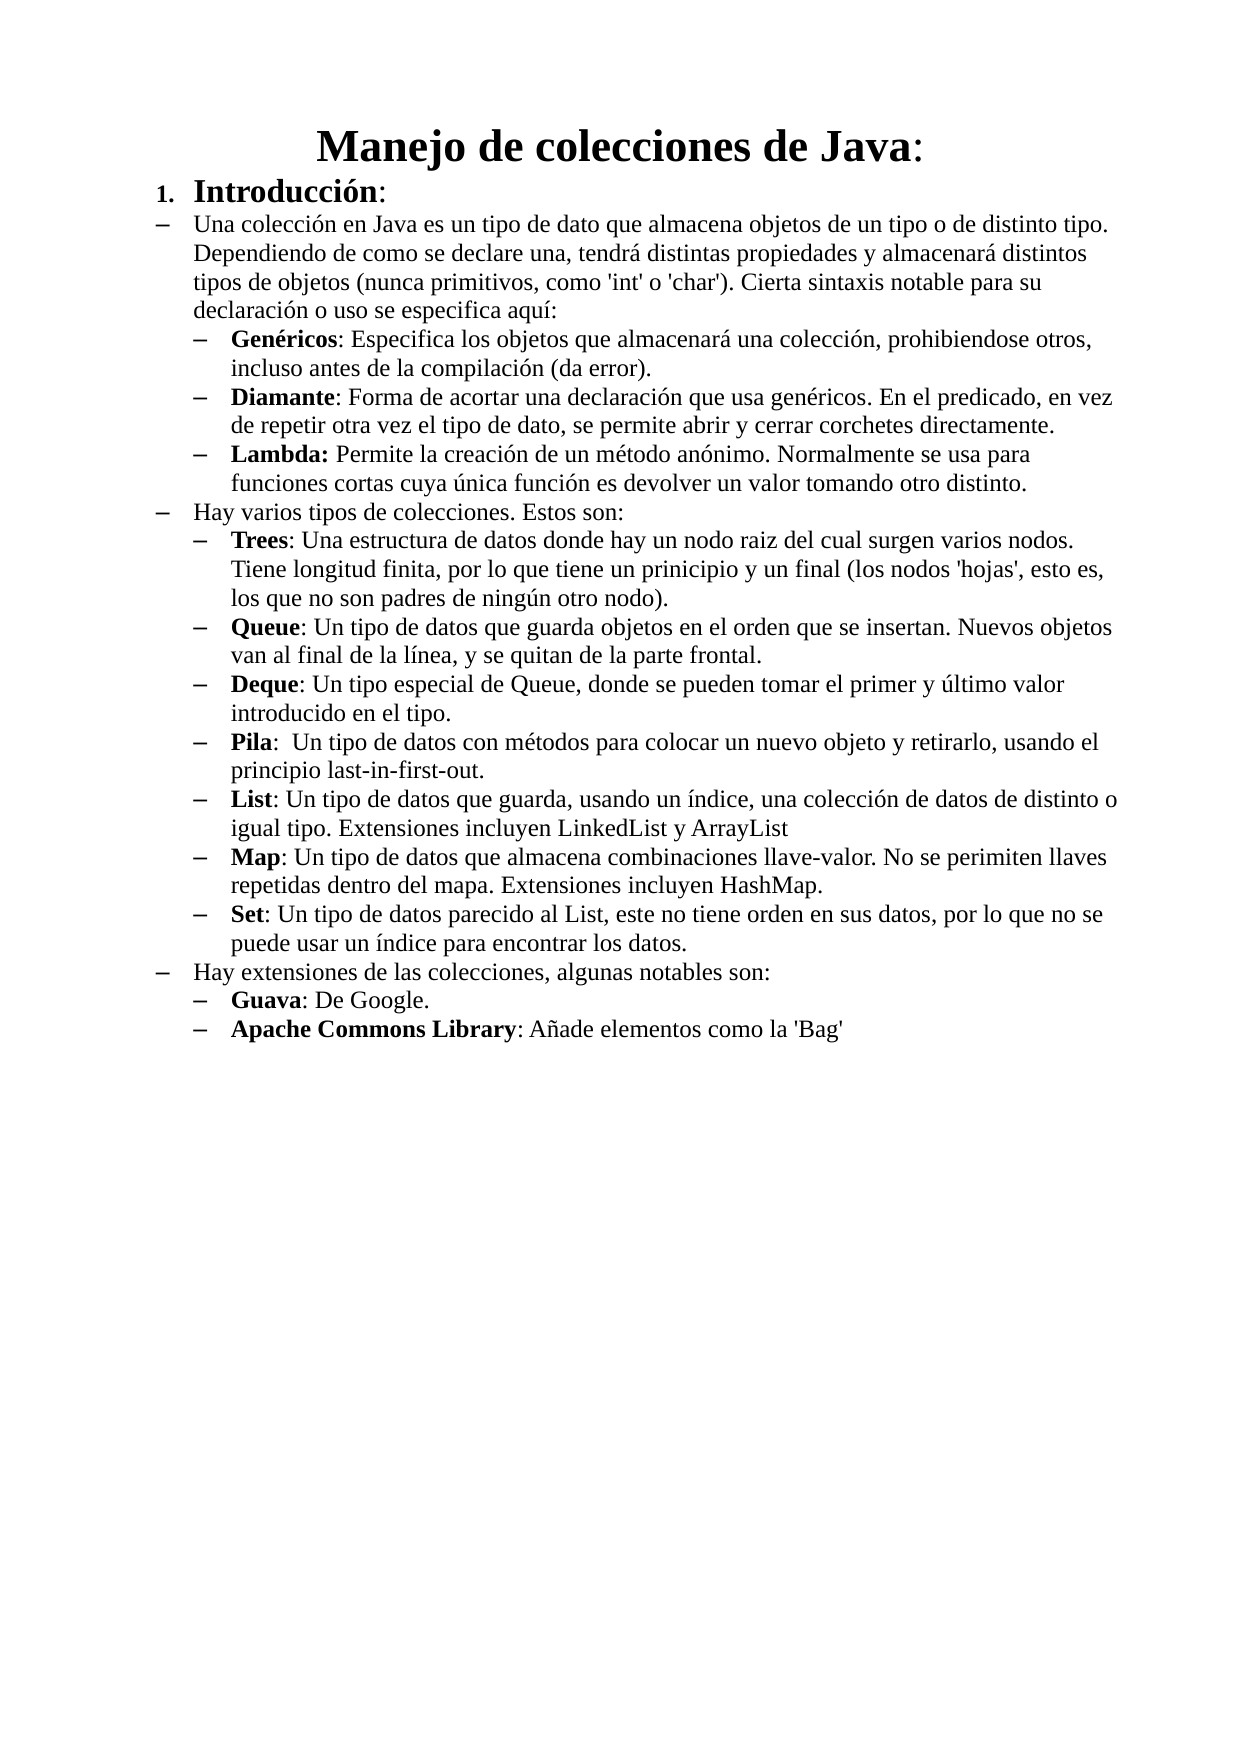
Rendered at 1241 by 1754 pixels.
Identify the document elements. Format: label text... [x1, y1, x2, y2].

list Lambda: Permite la creación de un método anónimo. Normalmente se usa para funciones cortas cuya única función es devolver un valor tomando otro distinto. [193, 439, 1122, 497]
list Queue: Un tipo de datos que guarda objetos en el orden que se insertan. Nuevos objetos van al final de la línea, y se quitan de la parte frontal. [193, 612, 1122, 669]
list Deque: Un tipo especial de Queue, donde se pueden tomar el primer y último valor introducido en el tipo. [193, 669, 1122, 727]
list Trees: Una estructura de datos donde hay un nodo raiz del cual surgen varios nodos. Tiene longitud finita, por lo que tiene un prinicipio y un final (los nodos 'hojas', esto es, los que no son padres de ningún otro nodo). [193, 525, 1122, 612]
text Manejo de colecciones de Java: [118, 118, 1122, 171]
list Guava: De Google. [193, 985, 1122, 1014]
list Set: Un tipo de datos parecido al List, este no tiene orden en sus datos, por lo que no se puede usar un índice para encontrar los datos. [193, 899, 1122, 957]
list Apache Commons Library: Añade elementos como la 'Bag' [193, 1014, 1122, 1043]
list Introducción: [156, 171, 1122, 209]
list Hay extensiones de las colecciones, algunas notables son: [156, 957, 1122, 985]
list Diamante: Forma de acortar una declaración que usa genéricos. En el predicado, en vez de repetir otra vez el tipo de dato, se permite abrir y cerrar corchetes directamente. [193, 382, 1122, 439]
list Map: Un tipo de datos que almacena combinaciones llave-valor. No se perimiten llaves repetidas dentro del mapa. Extensiones incluyen HashMap. [193, 842, 1122, 899]
list Hay varios tipos de colecciones. Estos son: [156, 497, 1122, 525]
list Pila: Un tipo de datos con métodos para colocar un nuevo objeto y retirarlo, usando el principio last-in-first-out. [193, 727, 1122, 784]
list Genéricos: Especifica los objetos que almacenará una colección, prohibiendose otros, incluso antes de la compilación (da error). [193, 324, 1122, 382]
list List: Un tipo de datos que guarda, usando un índice, una colección de datos de distinto o igual tipo. Extensiones incluyen LinkedList y ArrayList [193, 784, 1122, 842]
list Una colección en Java es un tipo de dato que almacena objetos de un tipo o de distinto tipo. Dependiendo de como se declare una, tendrá distintas propiedades y almacenará distintos tipos de objetos (nunca primitivos, como 'int' o 'char'). Cierta sintaxis notable para su declaración o uso se especifica aquí: [156, 209, 1122, 324]
